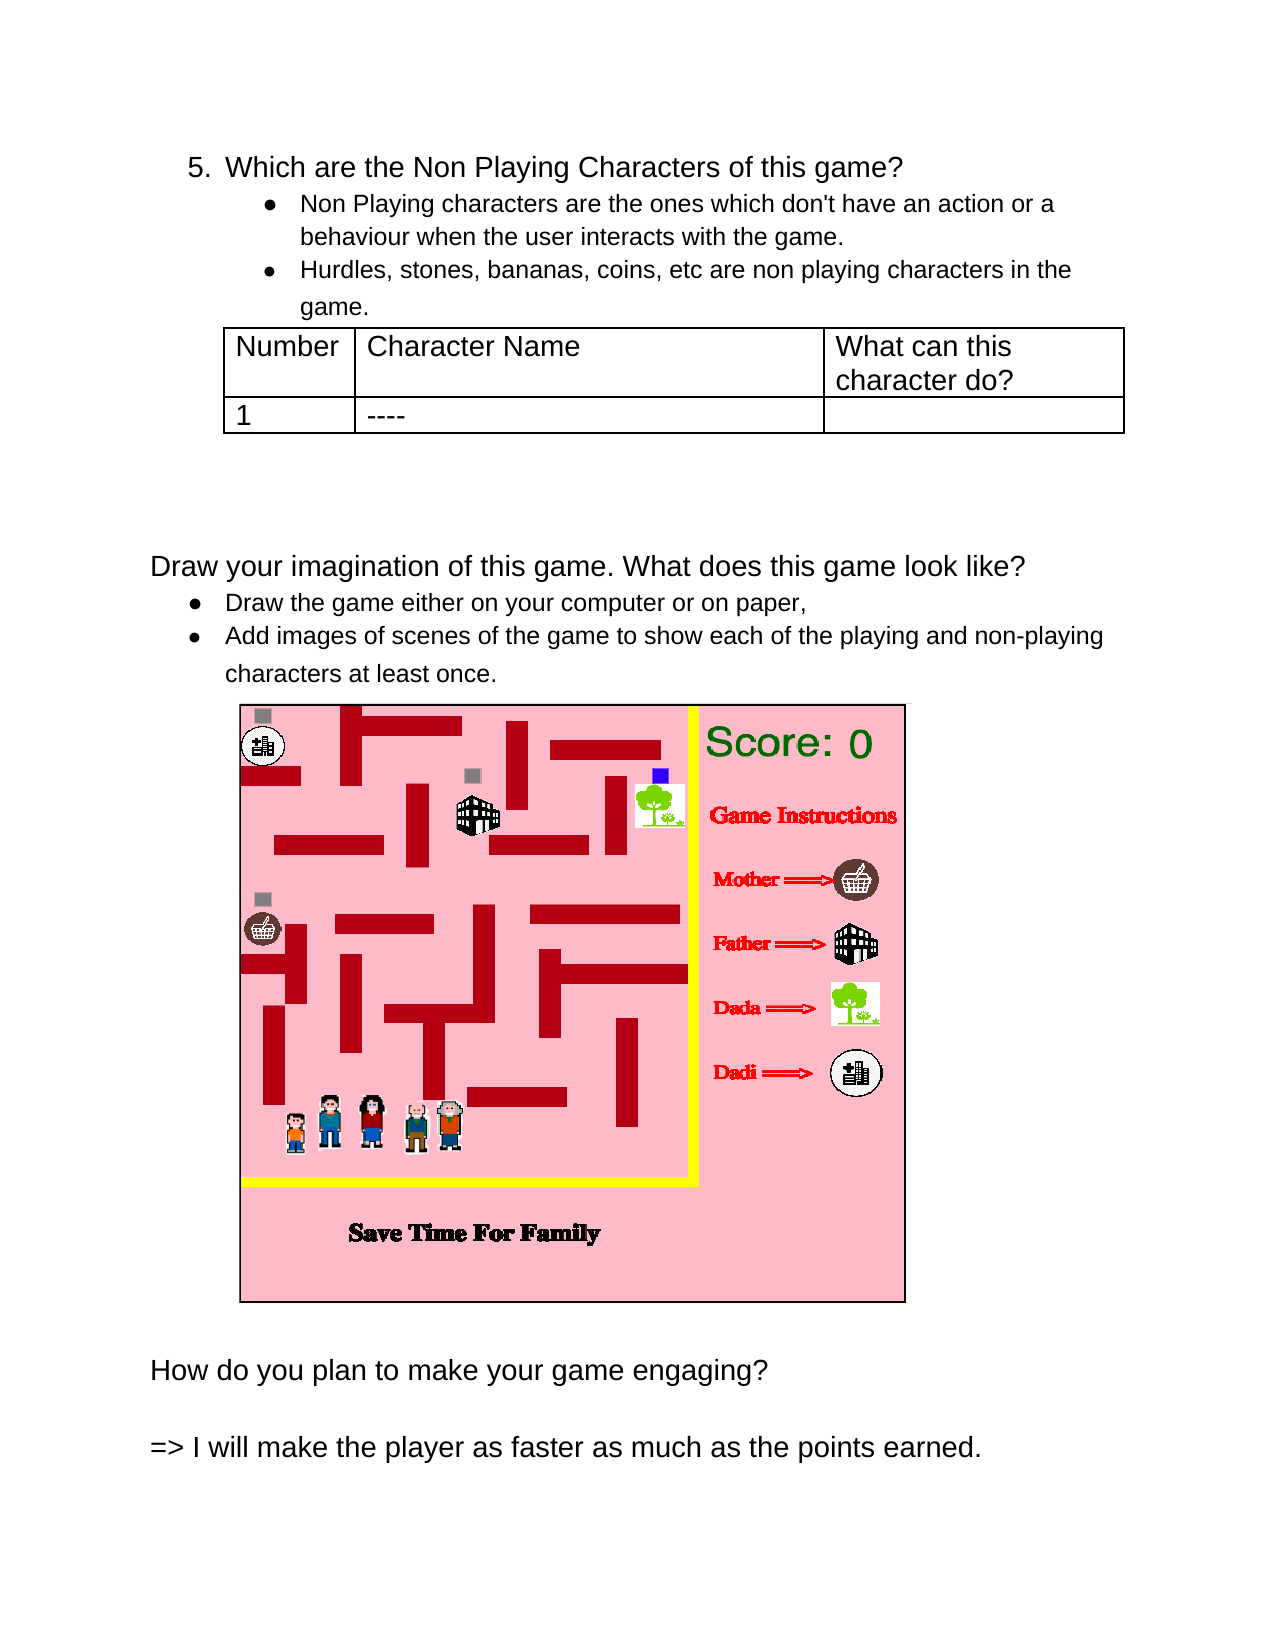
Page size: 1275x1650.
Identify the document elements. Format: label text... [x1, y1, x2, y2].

table_header Number [225, 329, 354, 396]
text How do you plan to make your game engaging? [150, 1353, 1125, 1387]
text => I will make the player as faster as much as the points earned. [150, 1430, 1125, 1464]
list Which are the Non Playing Characters of this game? [187, 150, 1125, 183]
list Add images of scenes of the game to show each of the playing and non-playing characters at least once. [187, 621, 1125, 688]
list Non Playing characters are the ones which don't have an action or a behaviour when the user interacts with the game. [262, 188, 1125, 250]
table_header What can this character do? [825, 329, 1123, 396]
table_cell ---- [356, 398, 823, 432]
picture [239, 703, 913, 1310]
table_header Character Name [356, 329, 823, 396]
table_cell [825, 398, 1123, 432]
list Hurdles, stones, bananas, coins, etc are non playing characters in the game. [262, 254, 1125, 322]
text Draw your imagination of this game. What does this game look like? [150, 549, 1125, 583]
list Draw the game either on your computer or on paper, [187, 588, 1125, 617]
table_cell 1 [225, 398, 354, 432]
